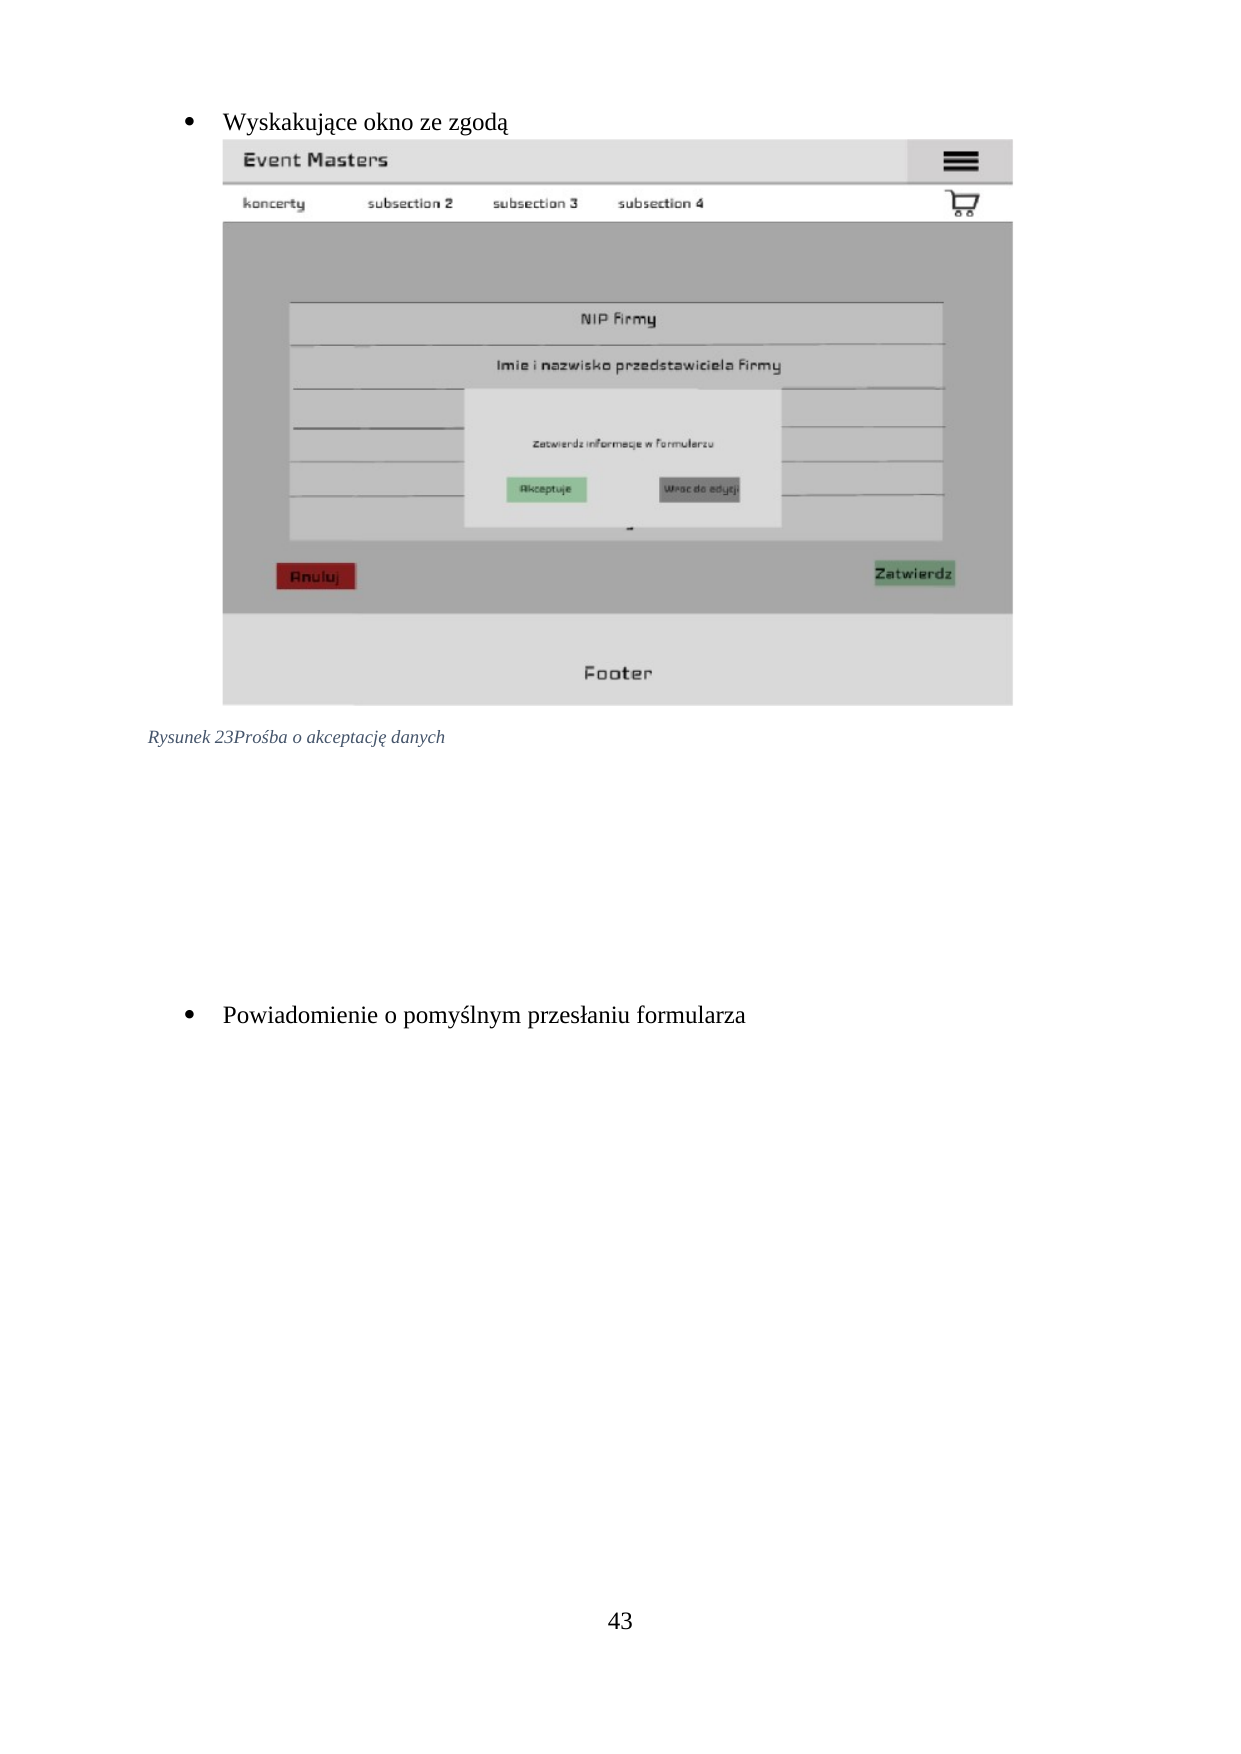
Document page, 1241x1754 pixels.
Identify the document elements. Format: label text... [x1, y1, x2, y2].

list Powiadomienie o pomyślnym przesłaniu formularza [185, 1000, 1093, 1029]
list Wyskakujące okno ze zgodą [185, 107, 1093, 136]
text Rysunek 23Prośba o akceptację danych [148, 726, 1093, 748]
